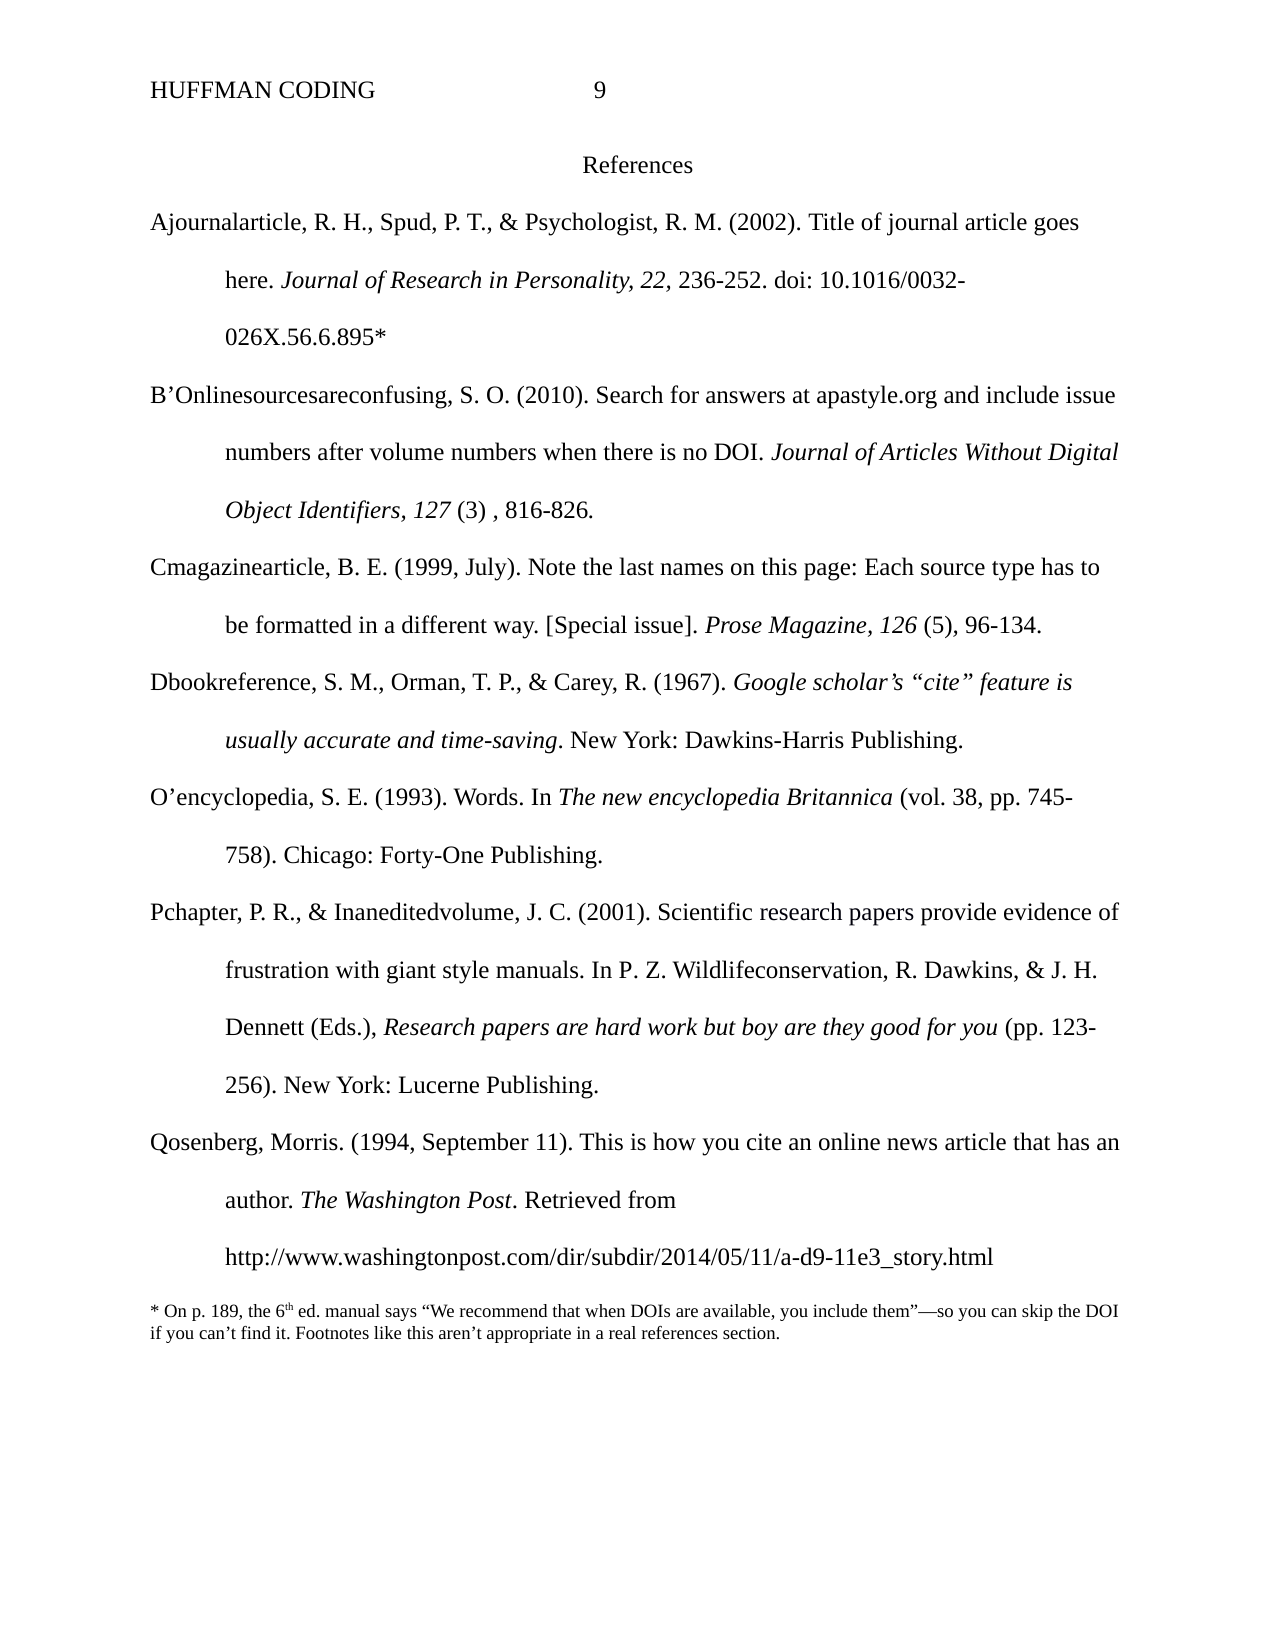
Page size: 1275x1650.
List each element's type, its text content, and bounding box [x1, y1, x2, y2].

text B’Onlinesourcesareconfusing, S. O. (2010). Search for answers at apastyle.org and include issue numbers after volume numbers when there is no DOI. Journal of Articles Without Digital Object Identifiers, 127 (3) , 816-826. [150, 380, 1125, 524]
subtitle References [150, 150, 1125, 179]
text Ajournalarticle, R. H., Spud, P. T., & Psychologist, R. M. (2002). Title of journal article goes here. Journal of Research in Personality, 22, 236-252. doi: 10.1016/0032-026X.56.6.895* [150, 207, 1125, 351]
text Pchapter, P. R., & Inaneditedvolume, J. C. (2001). Scientific research papers provide evidence of frustration with giant style manuals. In P. Z. Wildlifeconservation, R. Dawkins, & J. H. Dennett (Eds.), Research papers are hard work but boy are they good for you (pp. 123-256). New York: Lucerne Publishing. [150, 897, 1125, 1099]
text O’encyclopedia, S. E. (1993). Words. In The new encyclopedia Britannica (vol. 38, pp. 745-758). Chicago: Forty-One Publishing. [150, 782, 1125, 869]
text Dbookreference, S. M., Orman, T. P., & Carey, R. (1967). Google scholar’s “cite” feature is usually accurate and time-saving. New York: Dawkins-Harris Publishing. [150, 667, 1125, 754]
text Qosenberg, Morris. (1994, September 11). This is how you cite an online news article that has an author. The Washington Post. Retrieved from http://www.washingtonpost.com/dir/subdir/2014/05/11/a-d9-11e3_story.html [150, 1127, 1125, 1271]
text * On p. 189, the 6th ed. manual says “We recommend that when DOIs are available, you include them”—so you can skip the DOI if you can’t find it. Footnotes like this aren’t appropriate in a real references section. [150, 1300, 1125, 1343]
text Cmagazinearticle, B. E. (1999, July). Note the last names on this page: Each source type has to be formatted in a different way. [Special issue]. Prose Magazine, 126 (5), 96-134. [150, 552, 1125, 639]
